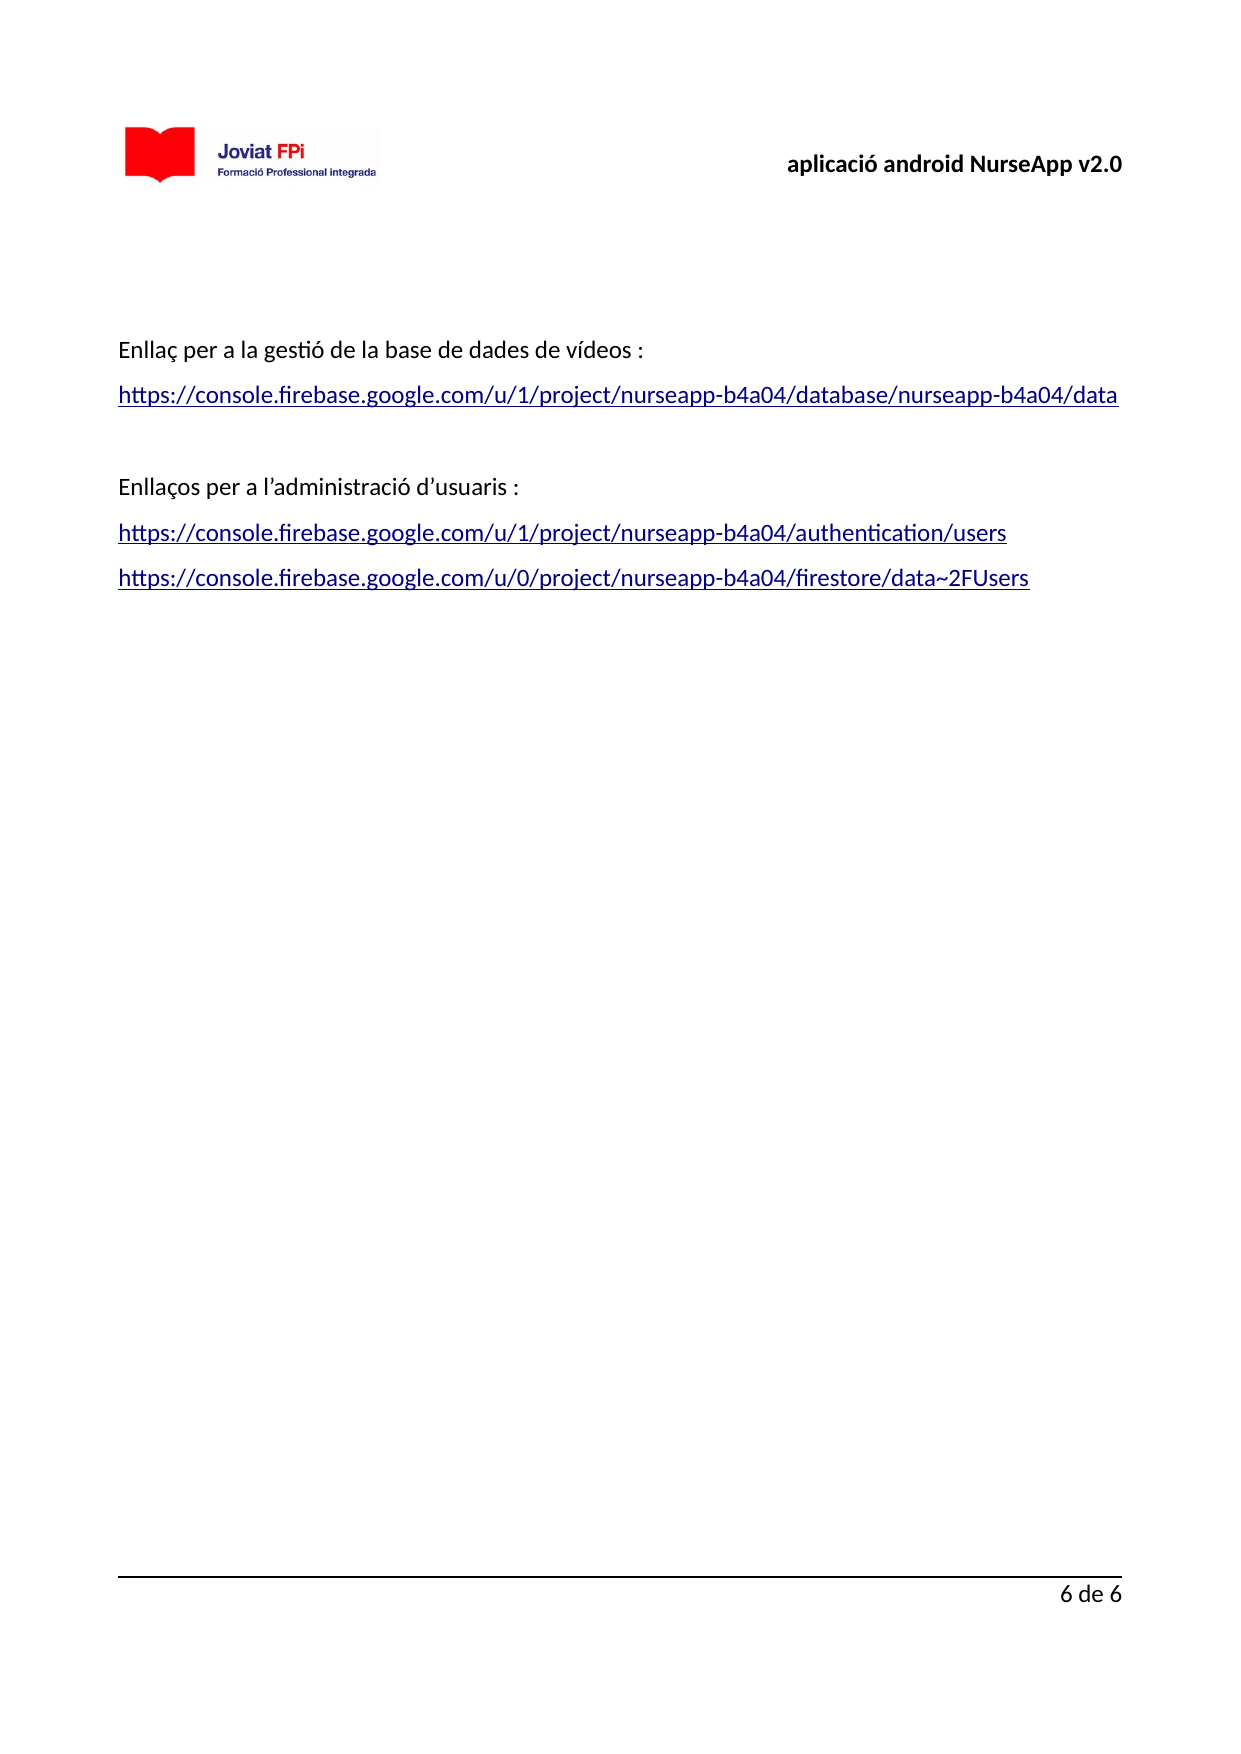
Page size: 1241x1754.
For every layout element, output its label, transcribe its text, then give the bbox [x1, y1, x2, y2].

text https://console.firebase.google.com/u/0/project/nurseapp-b4a04/firestore/data~2FUsers [118, 562, 1122, 593]
text Enllaç per a la gestió de la base de dades de vídeos : [118, 334, 1122, 364]
text https://console.firebase.google.com/u/1/project/nurseapp-b4a04/database/nurseapp-b4a04/data [118, 379, 1122, 410]
text Enllaços per a l’administració d’usuaris : [118, 471, 1122, 502]
text https://console.firebase.google.com/u/1/project/nurseapp-b4a04/authentication/users [118, 517, 1122, 547]
